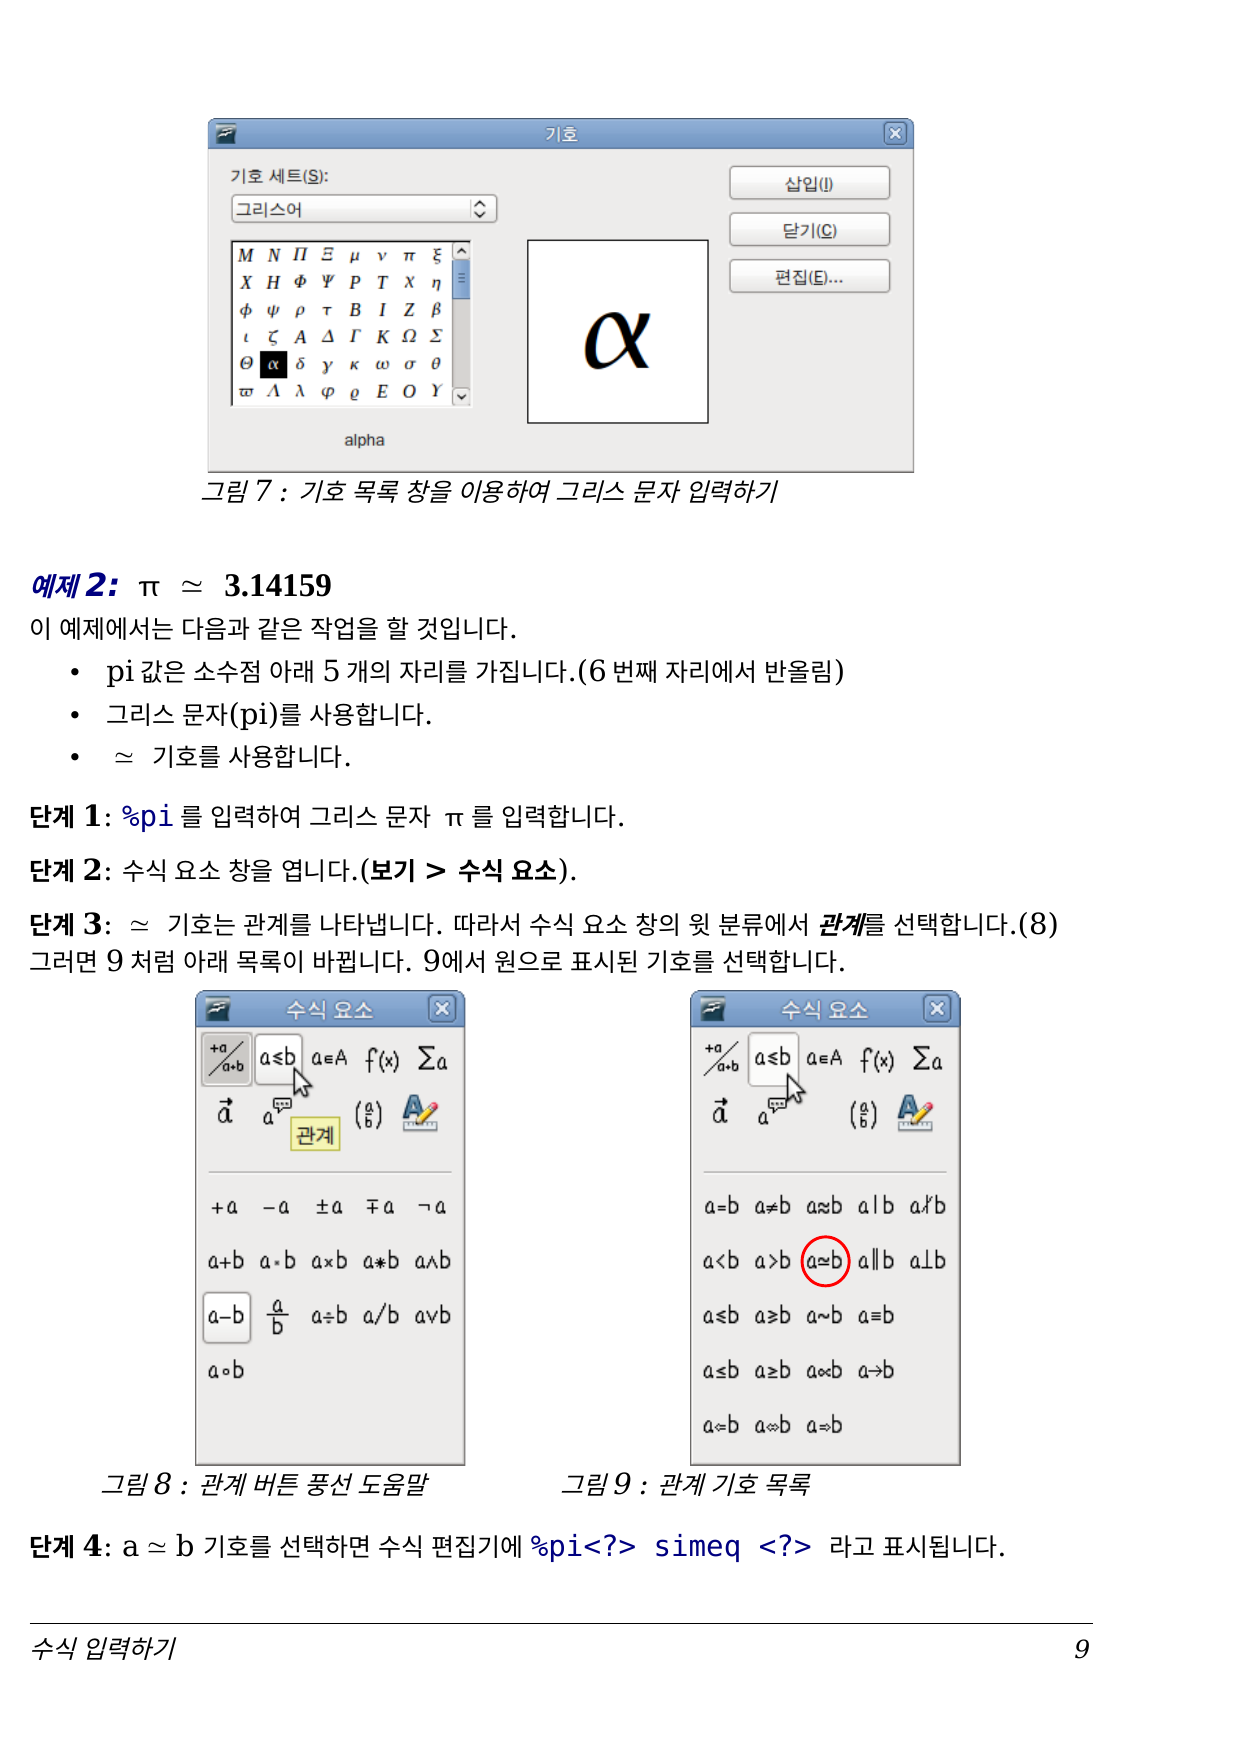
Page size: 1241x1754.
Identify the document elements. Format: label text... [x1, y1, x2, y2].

text 단계 1: %pi를 입력하여 그리스 문자 를 입력합니다. [29, 798, 1093, 834]
text 단계 4: ab 기호를 선택하면 수식 편집기에 %pi<?> simeq <?> 라고 표시됩니다. [29, 1527, 1093, 1564]
picture [207, 118, 915, 473]
picture [690, 990, 961, 1466]
table_header 그림 8 : 관계 버튼 풍선 도움말 [101, 991, 560, 1527]
list 이 예제에서는 다음과 같은 작업을 할 것입니다. [29, 610, 1093, 646]
table_header 그림 9 : 관계 기호 목록 [560, 991, 1091, 1527]
list 기호를 사용합니다. [67, 738, 1093, 774]
list 그리스 문자(pi)를 사용합니다. [67, 695, 1093, 731]
text 단계 2: 수식 요소 창을 엽니다.(보기 > 수식 요소). [29, 852, 1093, 888]
subtitle 예제 2: [29, 566, 1093, 604]
text 그림 7 : 기호 목록 창을 이용하여 그리스 문자 입력하기 [200, 118, 922, 509]
list pi값은 소수점 아래 5개의 자리를 가집니다.(6번째 자리에서 반올림) [67, 653, 1093, 689]
picture [195, 990, 466, 1466]
text 단계 3: 기호는 관계를 나타냅니다. 따라서 수식 요소 창의 윗 분류에서 관계를 선택합니다.(그림 8) 그러면 그림 9처럼 아래 목록이 바뀝니다. 그림 9에서 원으로 표시된 기호를 선택합니다. [29, 906, 1093, 978]
